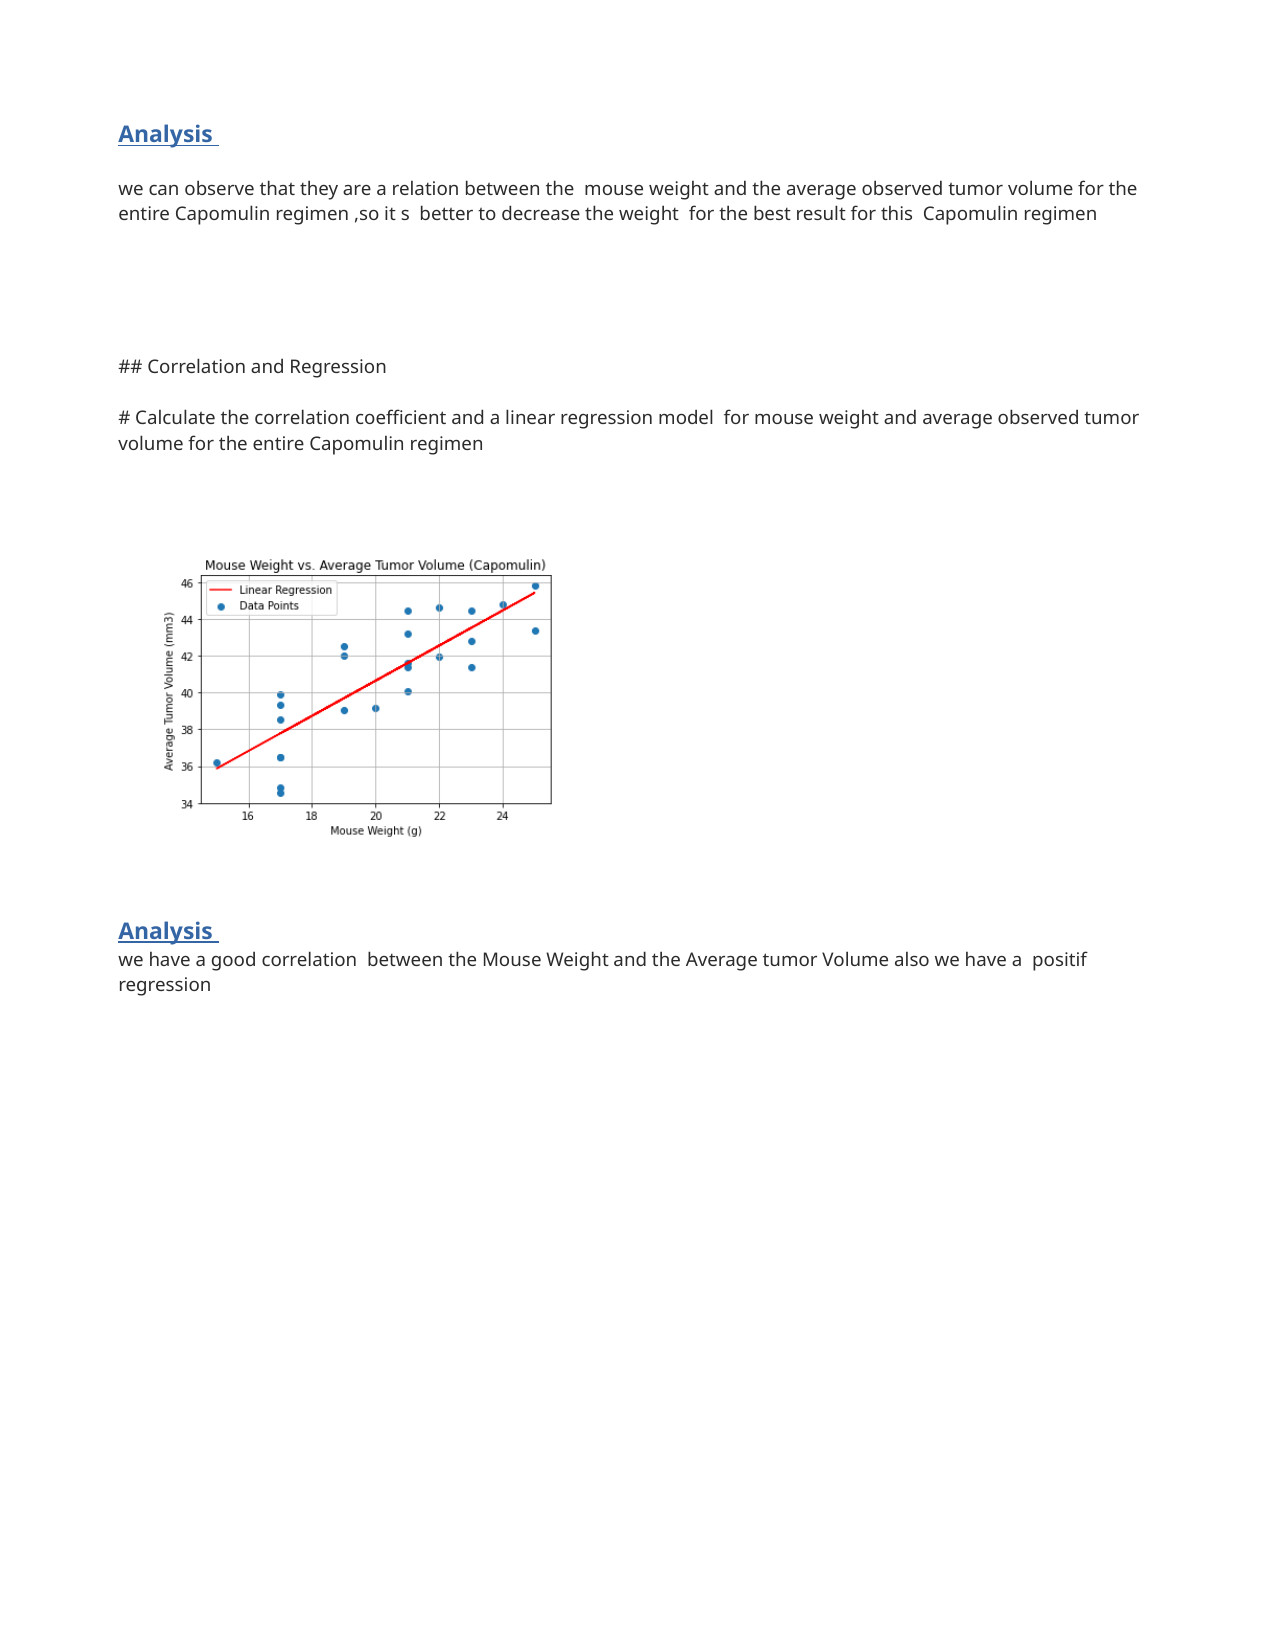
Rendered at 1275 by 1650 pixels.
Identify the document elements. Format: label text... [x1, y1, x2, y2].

text we have a good correlation between the Mouse Weight and the Average tumor Volume also we have a positif regression [118, 946, 1157, 997]
text we can observe that they are a relation between the mouse weight and the average observed tumor volume for the entire Capomulin regimen ,so it s better to decrease the weight for the best result for this Capomulin regimen [118, 175, 1157, 226]
text Analysis [118, 915, 1157, 946]
text ## Correlation and Regression [118, 353, 1157, 379]
picture [158, 552, 557, 843]
text # Calculate the correlation coefficient and a linear regression model for mouse weight and average observed tumor volume for the entire Capomulin regimen [118, 404, 1157, 456]
text Analysis [118, 118, 1157, 149]
